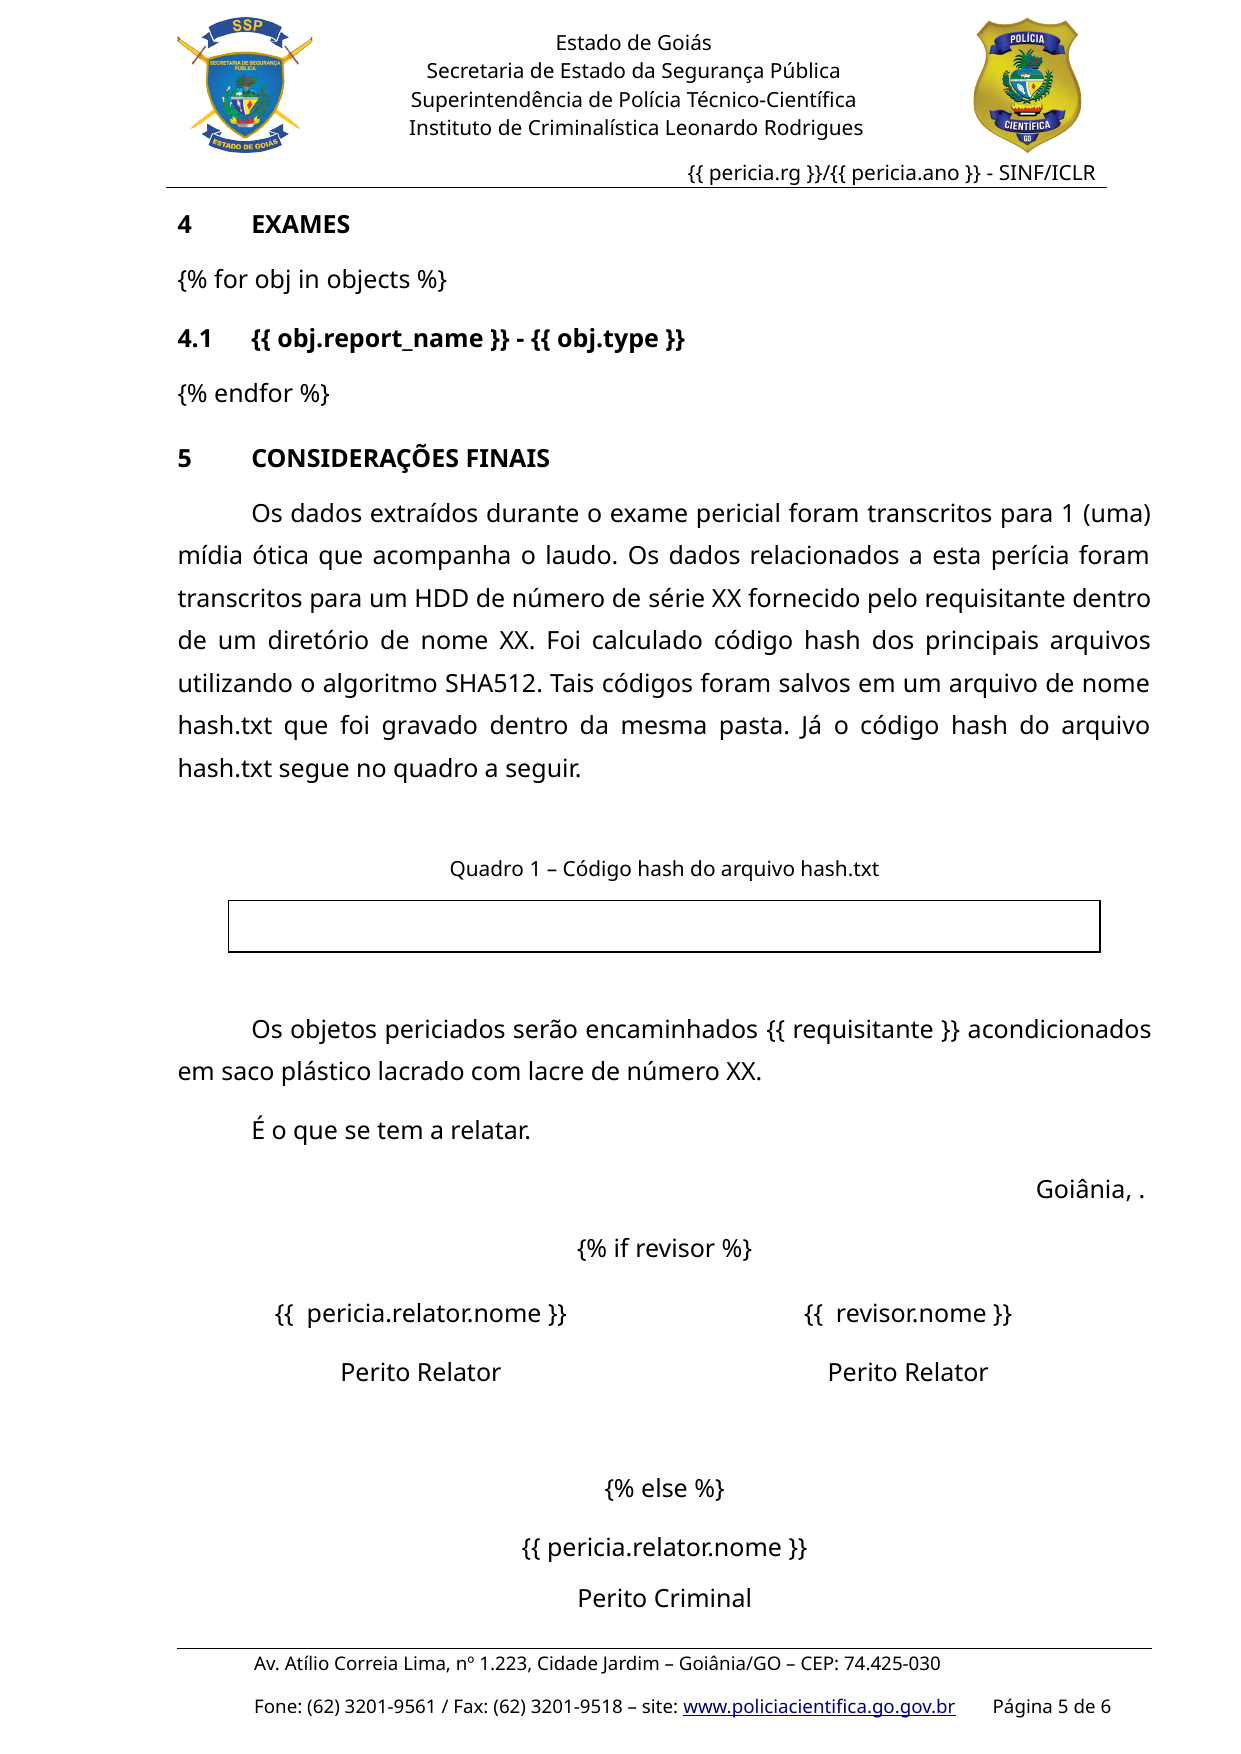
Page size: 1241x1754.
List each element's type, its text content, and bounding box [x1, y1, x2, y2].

table_header {{ pericia.relator.nome }} Perito Relator [177, 1290, 664, 1412]
picture [177, 17, 313, 153]
subtitle EXAMES [177, 207, 1152, 241]
subtitle CONSIDERAÇÕES FINAIS [177, 441, 1152, 474]
table_cell [229, 901, 1099, 951]
text {% for obj in objects %} [177, 262, 1152, 296]
text Os dados extraídos durante o exame pericial foram transcritos para 1 (uma) mídia ótica que acompanha o laudo. Os dados relacionados a esta perícia foram transcritos para um HDD de número de série XX fornecido pelo requisitante dentro de um diretório de nome XX. Foi calculado código hash dos principais arquivos utilizando o algoritmo SHA512. Tais códigos foram salvos em um arquivo de nome hash.txt que foi gravado dentro da mesma pasta. Já o código hash do arquivo hash.txt segue no quadro a seguir. [177, 495, 1152, 784]
text {% endfor %} [177, 376, 1152, 409]
picture [973, 17, 1082, 153]
table_header Quadro 1 – Código hash do arquivo hash.txt [229, 855, 1100, 900]
text Goiânia, . [177, 1172, 1152, 1206]
text Os objetos periciados serão encaminhados {{ requisitante }} acondicionados em saco plástico lacrado com lacre de número XX. [177, 1011, 1152, 1088]
text {% else %} [177, 1471, 1152, 1505]
text {% if revisor %} [177, 1231, 1152, 1265]
text É o que se tem a relatar. [177, 1113, 1152, 1147]
table_header {{ revisor.nome }} Perito Relator [664, 1290, 1152, 1412]
text {{ pericia.relator.nome }} [177, 1530, 1152, 1564]
subtitle {{ obj.report_name }} - {{ obj.type }} [177, 321, 1152, 355]
text Perito Criminal [177, 1581, 1152, 1615]
